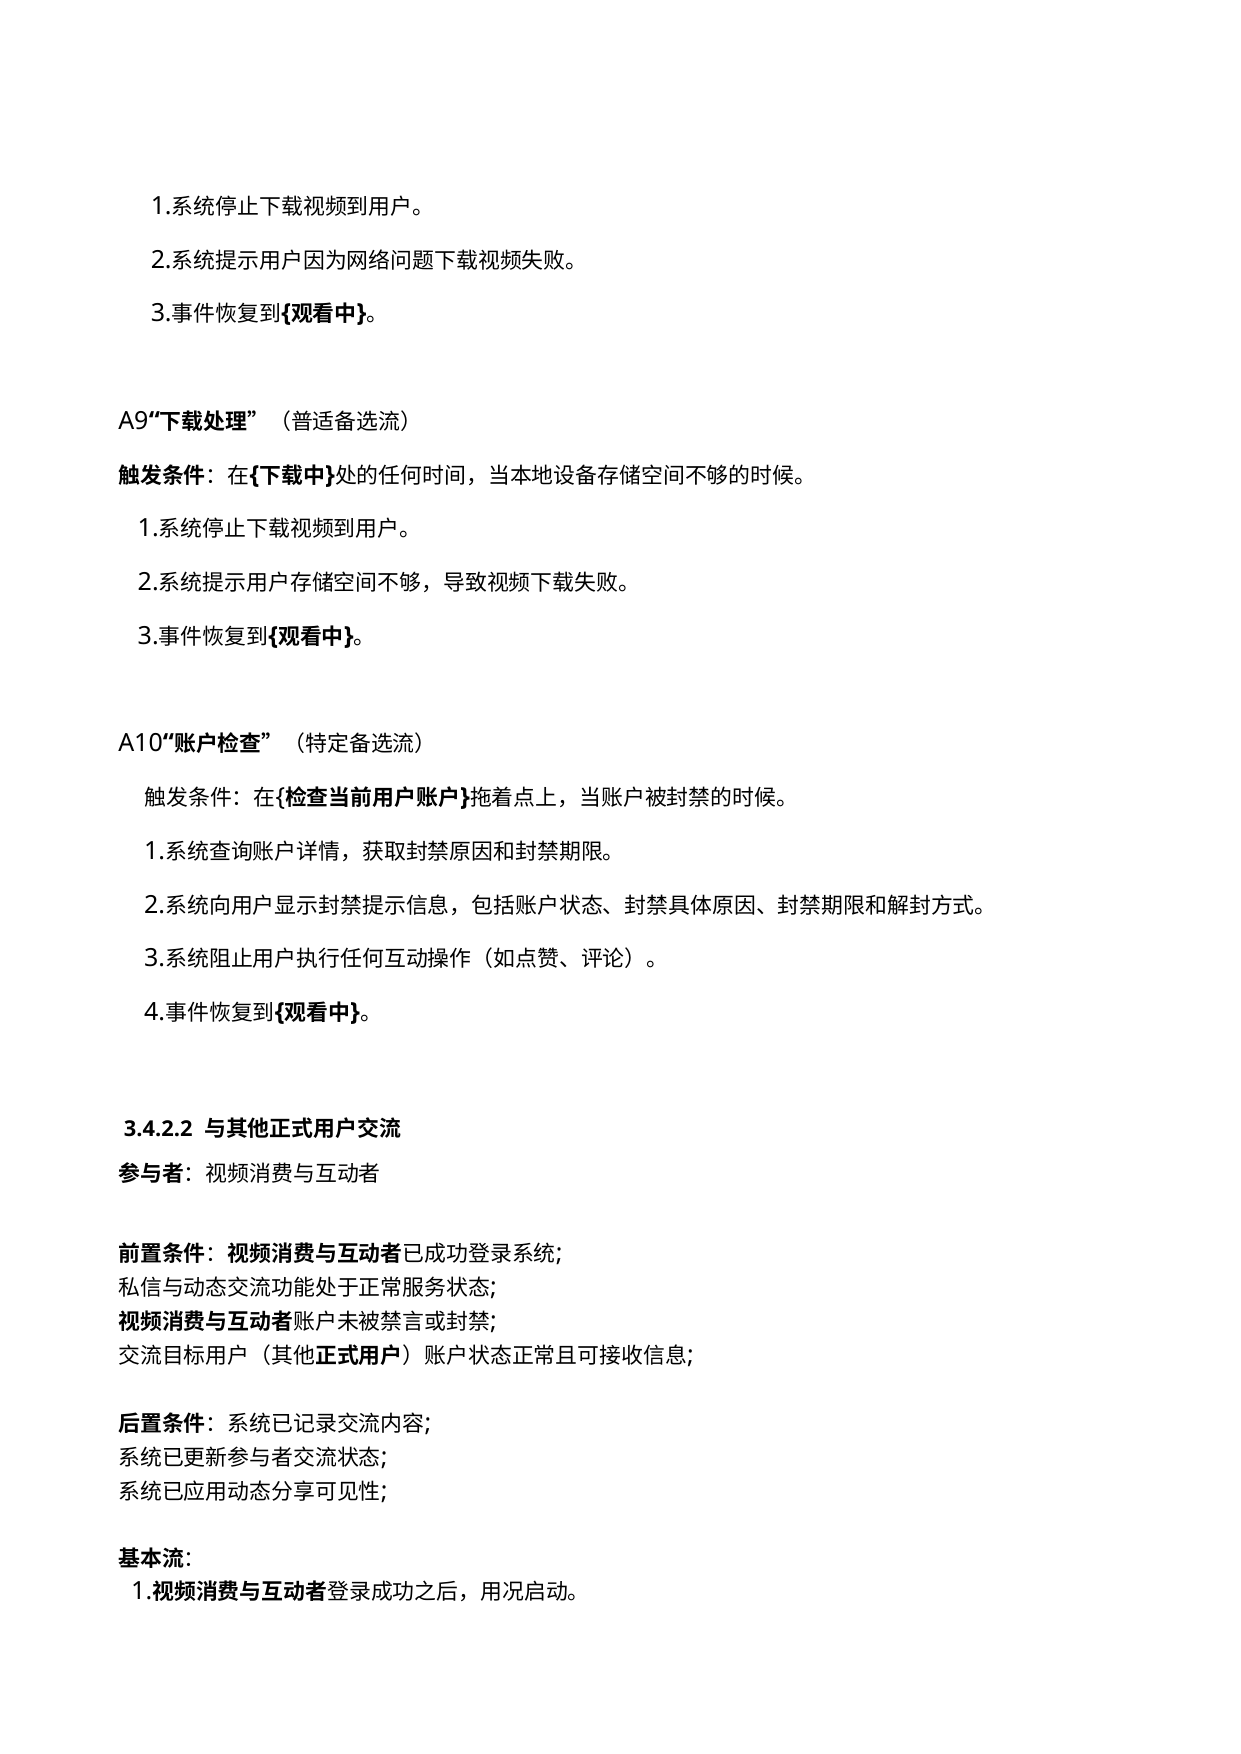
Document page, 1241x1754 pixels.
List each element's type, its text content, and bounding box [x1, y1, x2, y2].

text 私信与动态交流功能处于正常服务状态; [118, 1268, 1122, 1302]
text 后置条件：系统已记录交流内容; [118, 1404, 1122, 1438]
text 前置条件：视频消费与互动者已成功登录系统; [118, 1234, 1122, 1268]
text 视频消费与互动者账户未被禁言或封禁; [118, 1302, 1122, 1336]
text 2.系统提示用户因为网络问题下载视频失败。 [118, 241, 1122, 275]
text 系统已更新参与者交流状态; [118, 1438, 1122, 1473]
subtitle 与其他正式用户交流 [118, 1111, 1122, 1143]
text 触发条件：在{下载中}处的任何时间，当本地设备存储空间不够的时候。 [118, 456, 1122, 490]
text 交流目标用户（其他正式用户）账户状态正常且可接收信息; [118, 1336, 1122, 1370]
text 参与者：视频消费与互动者 [118, 1156, 1122, 1187]
text 系统已应用动态分享可见性; [118, 1473, 1122, 1507]
text 基本流： [118, 1541, 1122, 1572]
text 2.系统向用户显示封禁提示信息，包括账户状态、封禁具体原因、封禁期限和解封方式。 [118, 886, 1122, 920]
text A9“下载处理”（普适备选流） [118, 403, 1122, 437]
text 1.视频消费与互动者登录成功之后，用况启动。 [118, 1572, 1122, 1606]
text 3.系统阻止用户执行任何互动操作（如点赞、评论）。 [118, 940, 1122, 974]
text 2.系统提示用户存储空间不够，导致视频下载失败。 [118, 564, 1122, 598]
text 1.系统停止下载视频到用户。 [118, 188, 1122, 222]
text 1.系统停止下载视频到用户。 [118, 510, 1122, 544]
text 触发条件：在{检查当前用户账户}拖着点上，当账户被封禁的时候。 [118, 779, 1122, 813]
text 3.事件恢复到{观看中}。 [118, 618, 1122, 652]
text 1.系统查询账户详情，获取封禁原因和封禁期限。 [118, 833, 1122, 867]
text 4.事件恢复到{观看中}。 [118, 994, 1122, 1028]
text 3.事件恢复到{观看中}。 [118, 295, 1122, 329]
text A10“账户检查”（特定备选流） [118, 725, 1122, 759]
